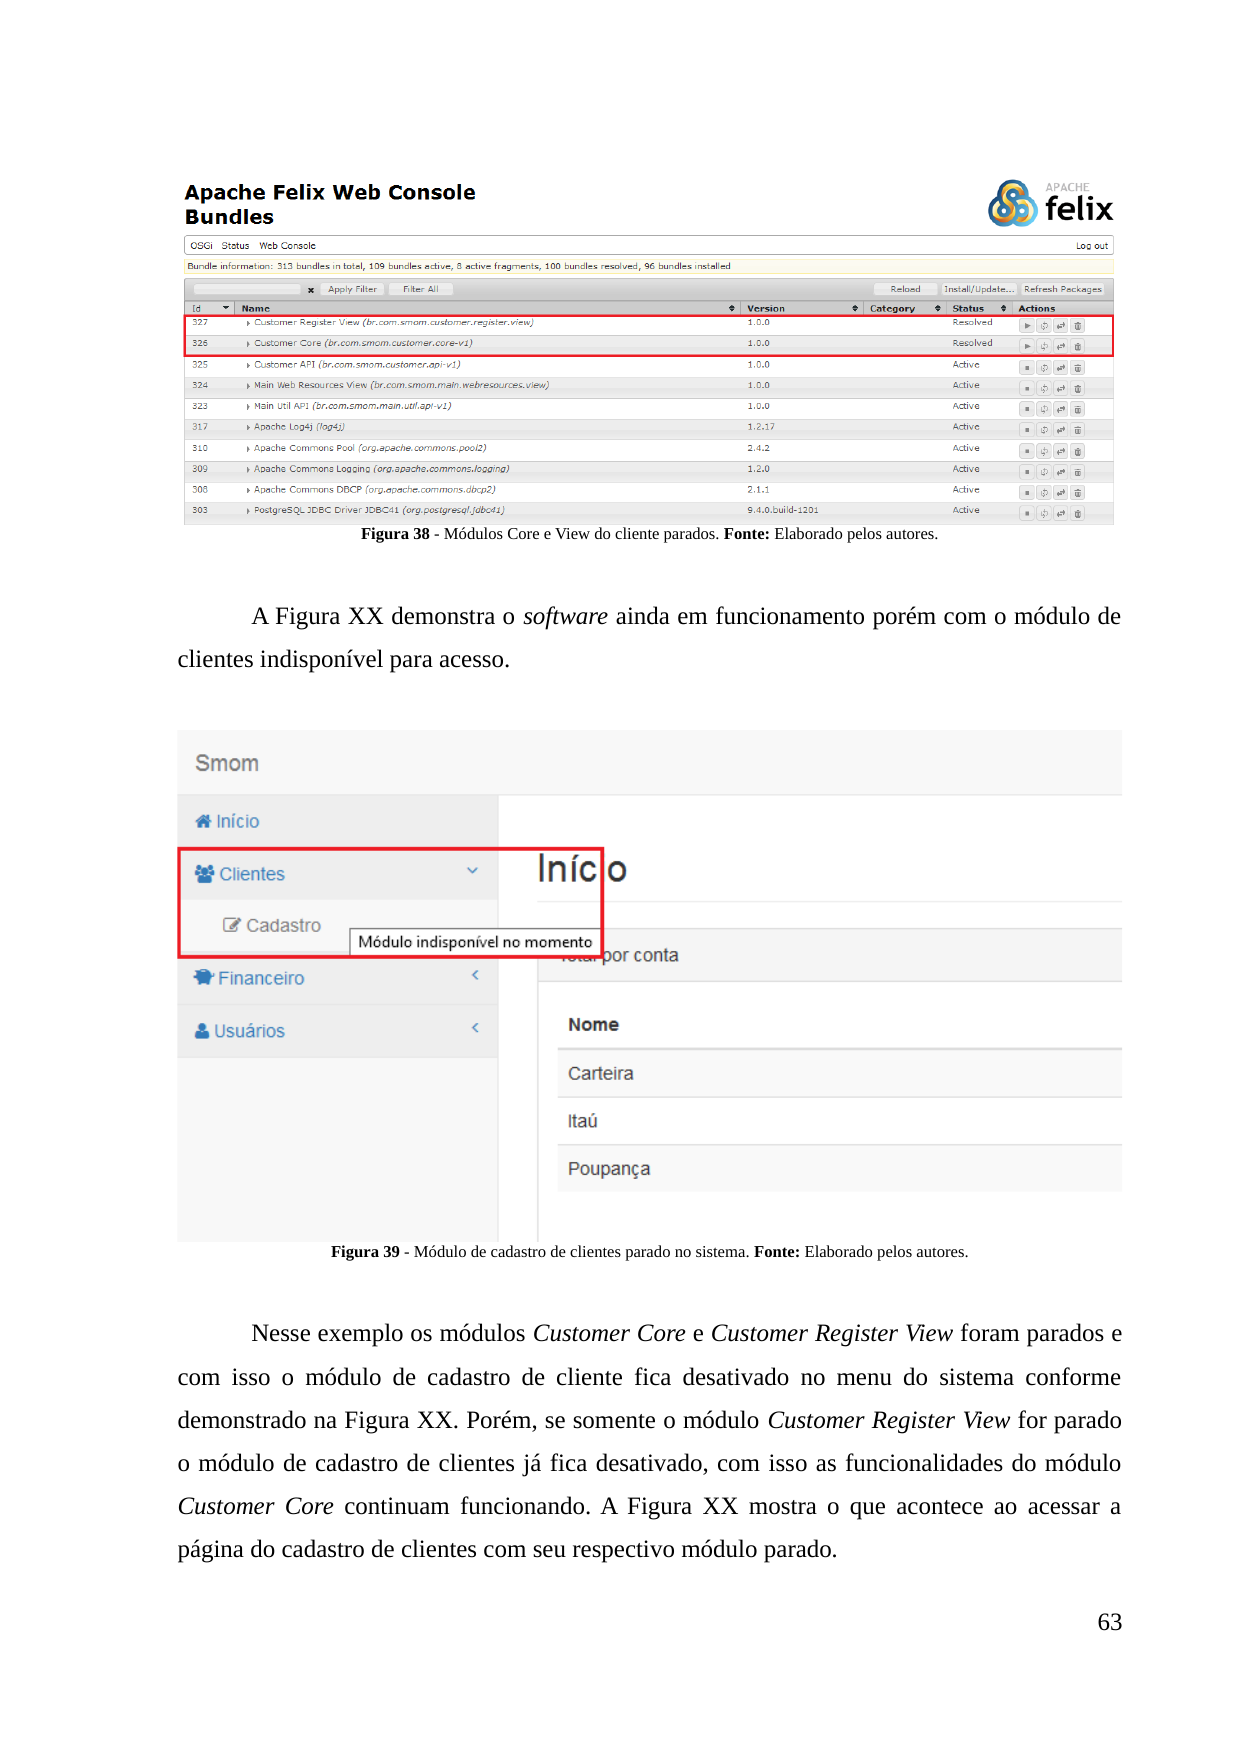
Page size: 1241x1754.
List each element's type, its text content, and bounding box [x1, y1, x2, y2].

text Figura 39 - Módulo de cadastro de clientes parado no sistema. Fonte: Elaborado pelos autores. [177, 1242, 1122, 1261]
picture [177, 177, 1123, 525]
text Figura 38 - Módulos Core e View do cliente parados. Fonte: Elaborado pelos autores. [177, 525, 1122, 543]
picture [177, 730, 1123, 1242]
text Nesse exemplo os módulos Customer Core e Customer Register View foram parados e com isso o módulo de cadastro de cliente fica desativado no menu do sistema conforme demonstrado na Figura XX. Porém, se somente o módulo Customer Register View for parado o módulo de cadastro de clientes já fica desativado, com isso as funcionalidades do módulo Customer Core continuam funcionando. A Figura XX mostra o que acontece ao acessar a página do cadastro de clientes com seu respectivo módulo parado. [177, 1318, 1122, 1563]
text A Figura XX demonstra o software ainda em funcionamento porém com o módulo de clientes indisponível para acesso. [177, 601, 1122, 673]
